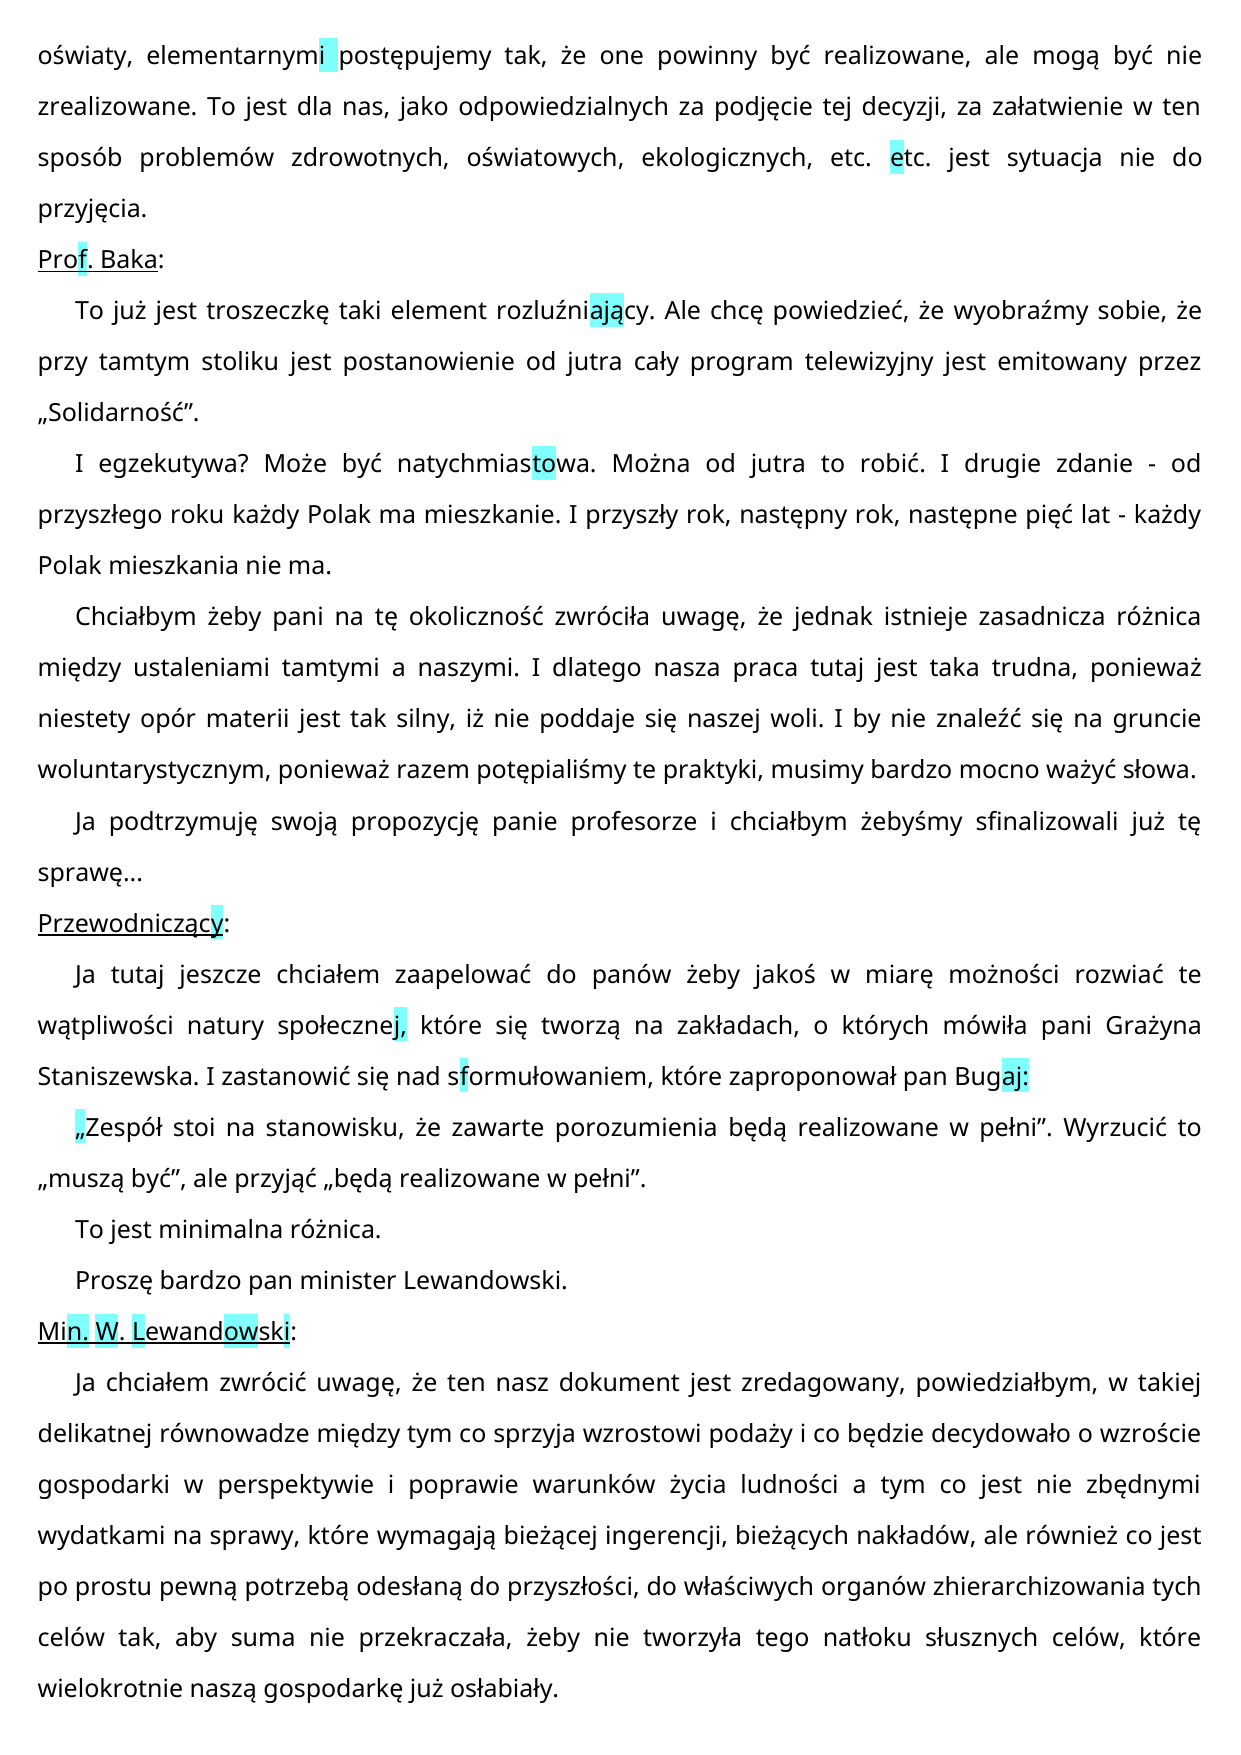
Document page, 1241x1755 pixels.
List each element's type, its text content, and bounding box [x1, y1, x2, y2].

text Ja podtrzymuję swoją propozycję panie profesorze i chciałbym żebyśmy sfinalizowali już tę sprawę... [37, 803, 1203, 888]
text Min. W. Lewandowski: [37, 1313, 1203, 1348]
text I egzekutywa? Może być natychmiastowa. Można od jutra to robić. I drugie zdanie - od przyszłego roku każdy Polak ma mieszkanie. I przyszły rok, następny rok, następne pięć lat - każdy Polak mieszkania nie ma. [37, 446, 1203, 582]
text Prof. Baka: [37, 242, 1203, 276]
text To już jest troszeczkę taki element rozluźniający. Ale chcę powiedzieć, że wyobraźmy sobie, że przy tamtym stoliku jest postanowienie od jutra cały program telewizyjny jest emitowany przez „Solidarność”. [37, 293, 1203, 429]
text To jest minimalna różnica. [37, 1211, 1203, 1246]
text „Zespół stoi na stanowisku, że zawarte porozumienia będą realizowane w pełni”. Wyrzucić to „muszą być”, ale przyjąć „będą realizowane w pełni”. [37, 1109, 1203, 1194]
text Chciałbym żeby pani na tę okoliczność zwróciła uwagę, że jednak istnieje zasadnicza różnica między ustaleniami tamtymi a naszymi. I dlatego nasza praca tutaj jest taka trudna, ponieważ niestety opór materii jest tak silny, iż nie poddaje się naszej woli. I by nie znaleźć się na gruncie woluntarystycznym, ponieważ razem potępialiśmy te praktyki, musimy bardzo mocno ważyć słowa. [37, 599, 1203, 786]
text Proszę bardzo pan minister Lewandowski. [37, 1262, 1203, 1297]
text Ja chciałem zwrócić uwagę, że ten nasz dokument jest zredagowany, powiedziałbym, w takiej delikatnej równowadze między tym co sprzyja wzrostowi podaży i co będzie decydowało o wzroście gospodarki w perspektywie i poprawie warunków życia ludności a tym co jest nie zbędnymi wydatkami na sprawy, które wymagają bieżącej ingerencji, bieżących nakładów, ale również co jest po prostu pewną potrzebą odesłaną do przyszłości, do właściwych organów zhierarchizowania tych celów tak, aby suma nie przekraczała, żeby nie tworzyła tego natłoku słusznych celów, które wielokrotnie naszą gospodarkę już osłabiały. [37, 1364, 1203, 1705]
text Przewodniczący: [37, 905, 1203, 939]
text oświaty, elementarnymi postępujemy tak, że one powinny być realizowane, ale mogą być nie zrealizowane. To jest dla nas, jako odpowiedzialnych za podjęcie tej decyzji, za załatwienie w ten sposób problemów zdrowotnych, oświatowych, ekologicznych, etc. etc. jest sytuacja nie do przyjęcia. [37, 37, 1203, 225]
text Ja tutaj jeszcze chciałem zaapelować do panów żeby jakoś w miarę możności rozwiać te wątpliwości natury społecznej, które się tworzą na zakładach, o których mówiła pani Grażyna Staniszewska. I zastanowić się nad sformułowaniem, które zaproponował pan Bugaj: [37, 956, 1203, 1092]
